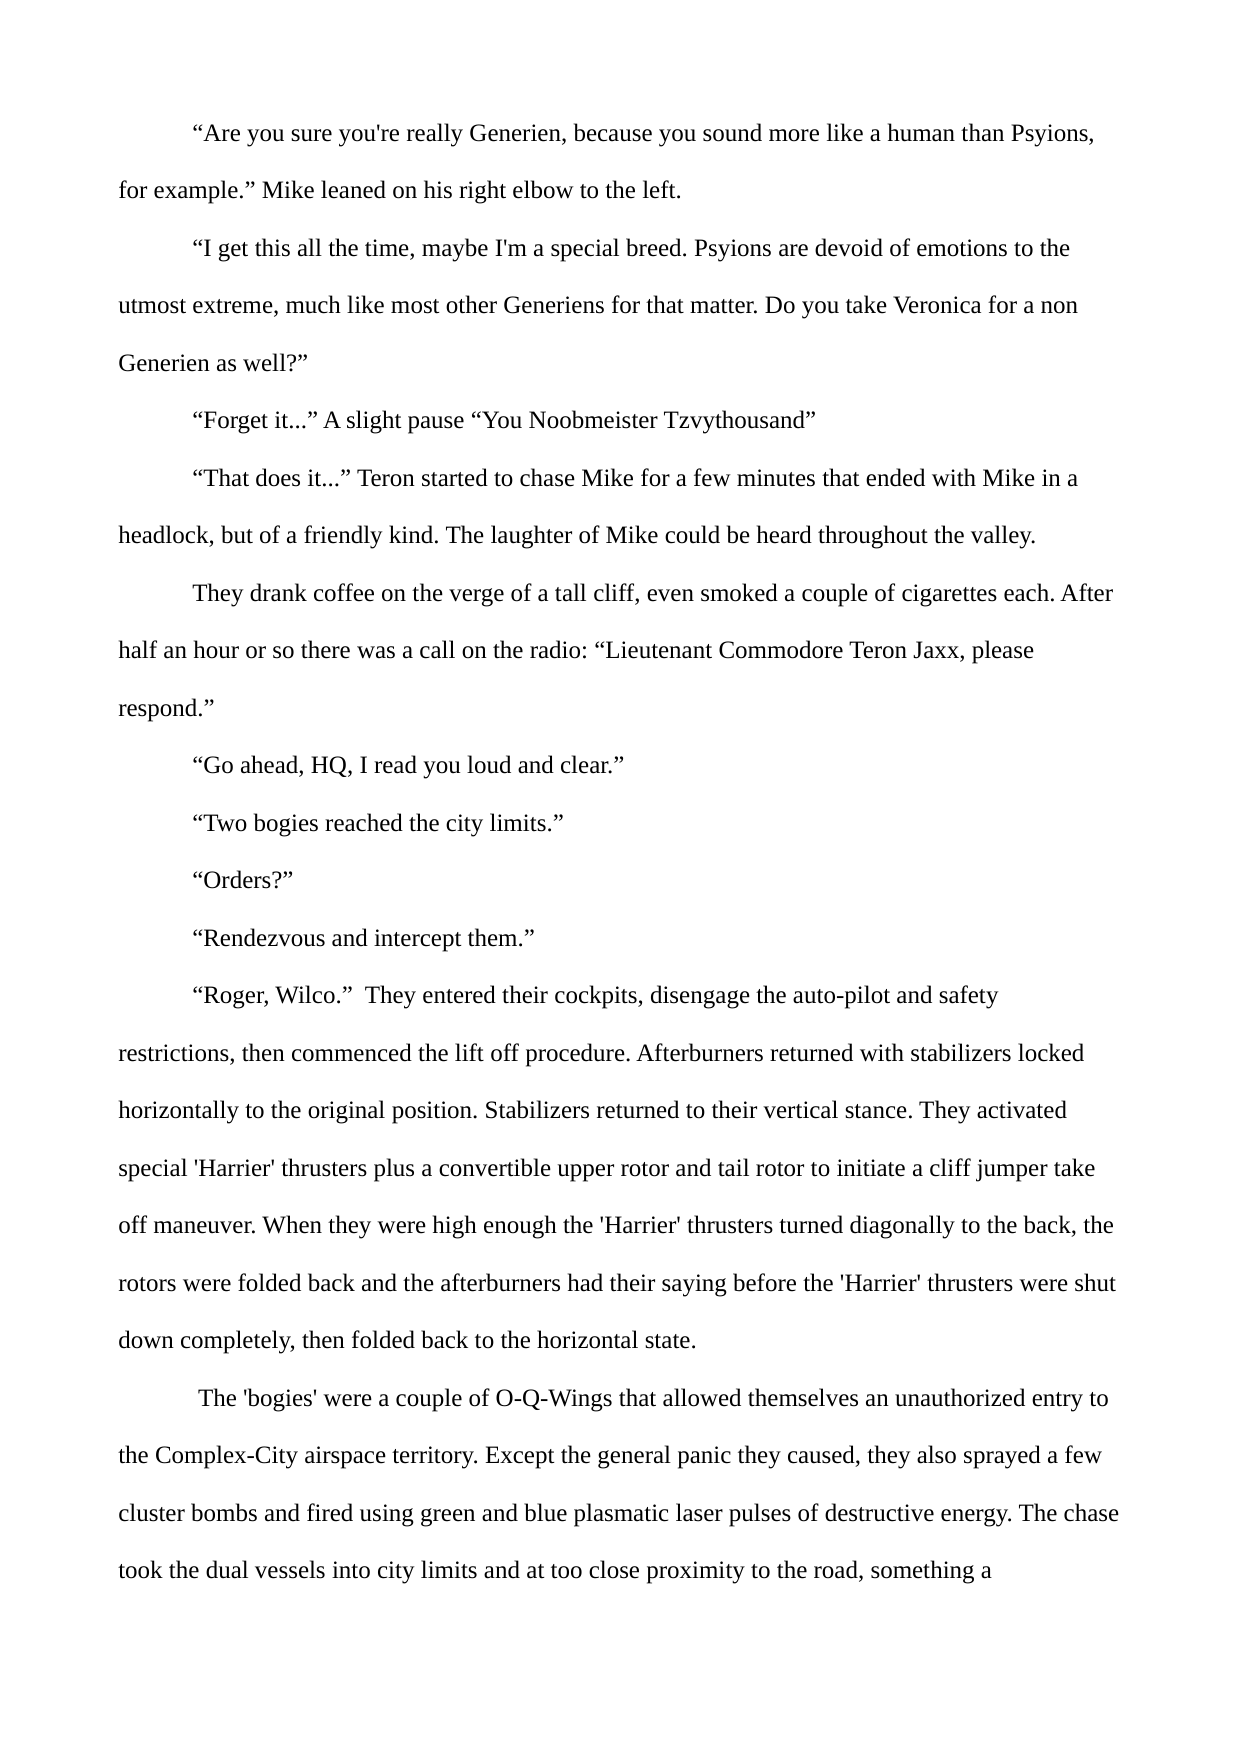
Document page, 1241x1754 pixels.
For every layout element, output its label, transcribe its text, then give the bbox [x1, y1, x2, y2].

text “Two bogies reached the city limits.” [118, 808, 1122, 837]
text “Are you sure you're really Generien, because you sound more like a human than Psyions, for example.” Mike leaned on his right elbow to the left. [118, 118, 1122, 204]
text “Rendezvous and intercept them.” [118, 923, 1122, 952]
text “Roger, Wilco.” They entered their cockpits, disengage the auto-pilot and safety restrictions, then commenced the lift off procedure. Afterburners returned with stabilizers locked horizontally to the original position. Stabilizers returned to their vertical stance. They activated special 'Harrier' thrusters plus a convertible upper rotor and tail rotor to initiate a cliff jumper take off maneuver. When they were high enough the 'Harrier' thrusters turned diagonally to the back, the rotors were folded back and the afterburners had their saying before the 'Harrier' thrusters were shut down completely, then folded back to the horizontal state. [118, 981, 1122, 1354]
text “Go ahead, HQ, I read you loud and clear.” [118, 751, 1122, 779]
text They drank coffee on the verge of a tall cliff, even smoked a couple of cigarettes each. After half an hour or so there was a call on the radio: “Lieutenant Commodore Teron Jaxx, please respond.” [118, 578, 1122, 722]
text “That does it...” Teron started to chase Mike for a few minutes that ended with Mike in a headlock, but of a friendly kind. The laughter of Mike could be heard throughout the valley. [118, 463, 1122, 549]
text “Forget it...” A slight pause “You Noobmeister Tzvythousand” [118, 406, 1122, 434]
text “Orders?” [118, 866, 1122, 894]
text “I get this all the time, maybe I'm a special breed. Psyions are devoid of emotions to the utmost extreme, much like most other Generiens for that matter. Do you take Veronica for a non Generien as well?” [118, 233, 1122, 377]
text The 'bogies' were a couple of O-Q-Wings that allowed themselves an unauthorized entry to the Complex-City airspace territory. Except the general panic they caused, they also sprayed a few cluster bombs and fired using green and blue plasmatic laser pulses of destructive energy. The chase took the dual vessels into city limits and at too close proximity to the road, something a [118, 1383, 1122, 1584]
